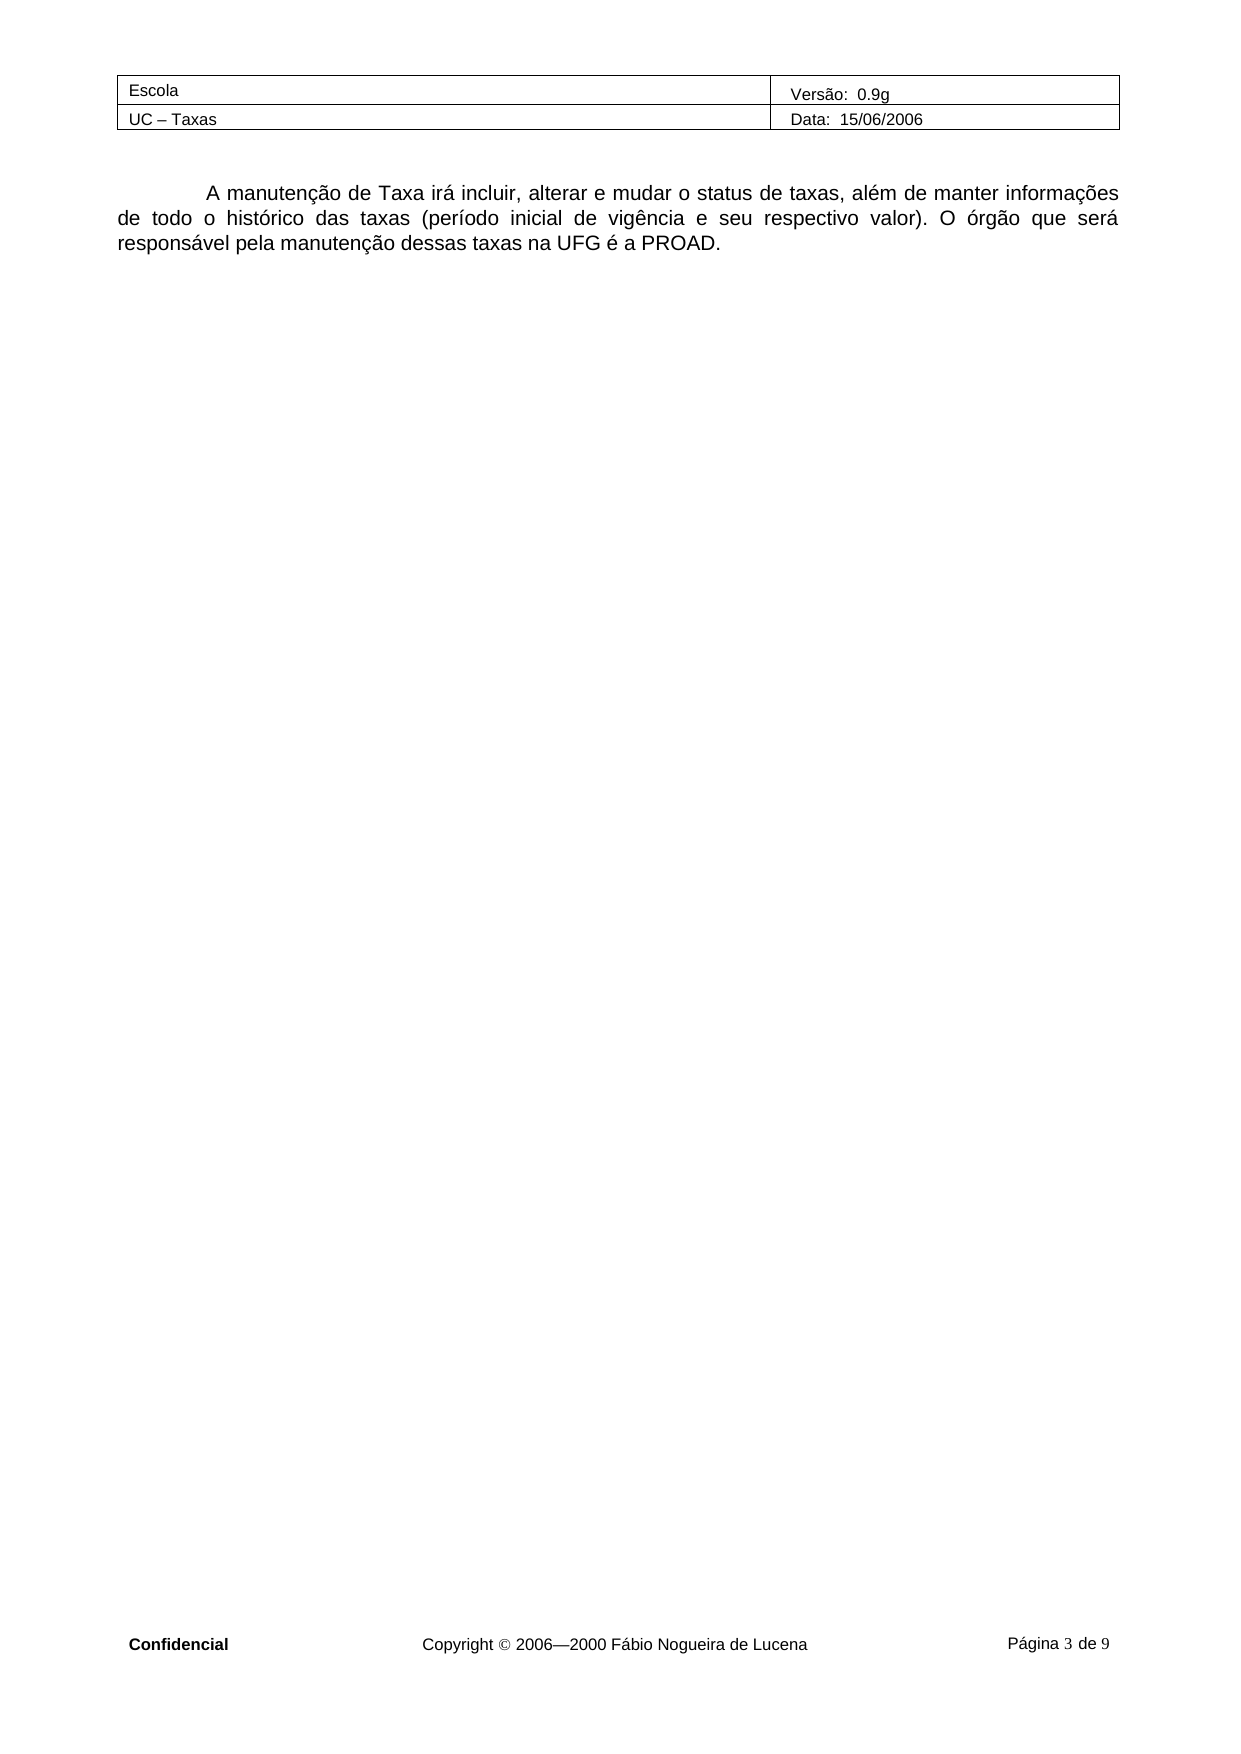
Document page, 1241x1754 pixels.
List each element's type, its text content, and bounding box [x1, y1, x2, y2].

text A manutenção de Taxa irá incluir, alterar e mudar o status de taxas, além de manter informações de todo o histórico das taxas (período inicial de vigência e seu respectivo valor). O órgão que será responsável pela manutenção dessas taxas na UFG é a PROAD. [117, 179, 1120, 254]
